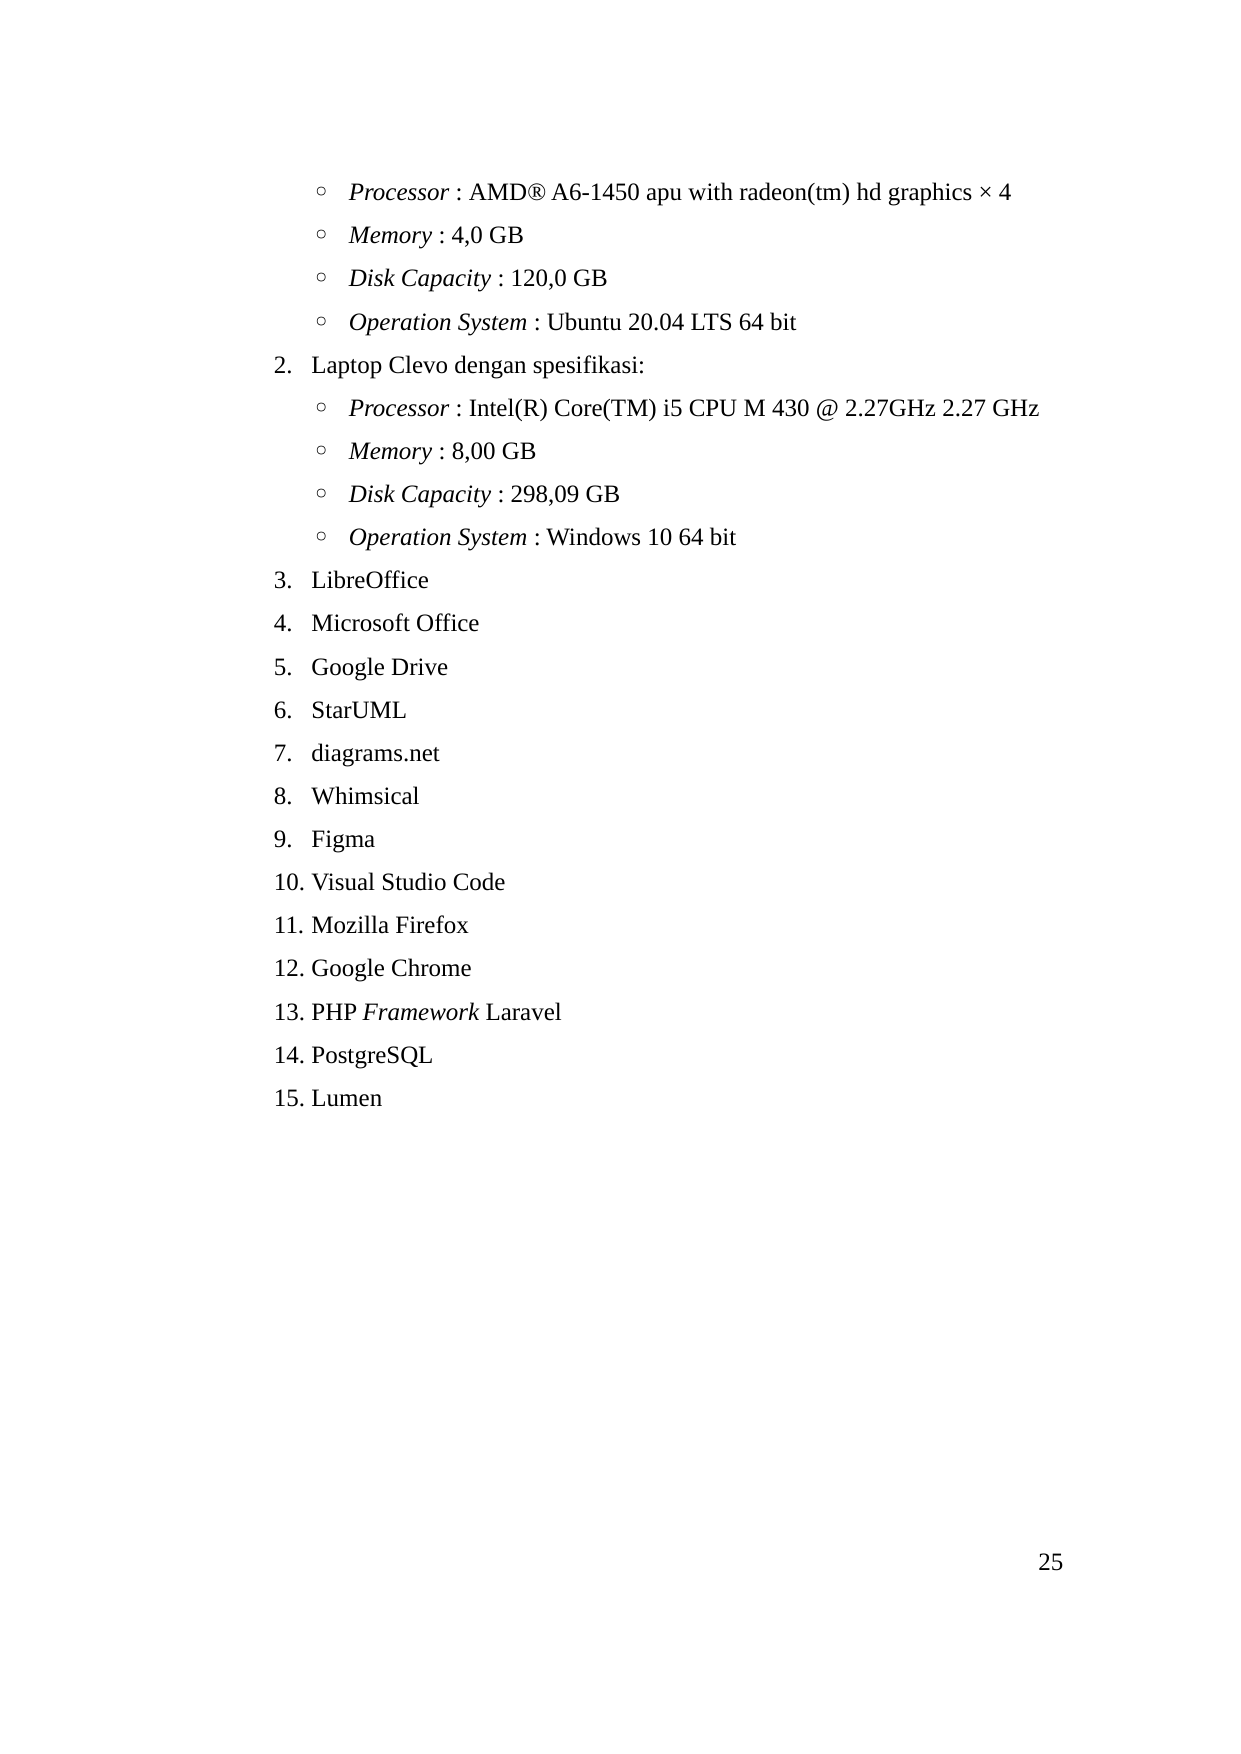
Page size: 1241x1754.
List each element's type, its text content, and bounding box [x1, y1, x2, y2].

list Processor : AMD® A6-1450 apu with radeon(tm) hd graphics × 4 [311, 177, 1063, 206]
list Operation System : Windows 10 64 bit [311, 522, 1063, 551]
list Google Drive [274, 652, 1063, 680]
list StarUML [274, 695, 1063, 723]
list PHP Framework Laravel [274, 997, 1063, 1025]
list Google Chrome [274, 953, 1063, 982]
list Figma [274, 824, 1063, 853]
list Lumen [274, 1083, 1063, 1112]
list Visual Studio Code [274, 867, 1063, 896]
list Disk Capacity : 120,0 GB [311, 263, 1063, 292]
list diagrams.net [274, 738, 1063, 767]
list Mozilla Firefox [274, 910, 1063, 939]
list Laptop Clevo dengan spesifikasi: [274, 350, 1063, 378]
list LibreOffice [274, 565, 1063, 594]
list Whimsical [274, 781, 1063, 810]
list PostgreSQL [274, 1040, 1063, 1068]
list Memory : 4,0 GB [311, 220, 1063, 249]
list Microsoft Office [274, 608, 1063, 637]
list Processor : Intel(R) Core(TM) i5 CPU M 430 @ 2.27GHz 2.27 GHz [311, 393, 1063, 422]
list Memory : 8,00 GB [311, 436, 1063, 465]
list Operation System : Ubuntu 20.04 LTS 64 bit [311, 307, 1063, 335]
list Disk Capacity : 298,09 GB [311, 479, 1063, 508]
